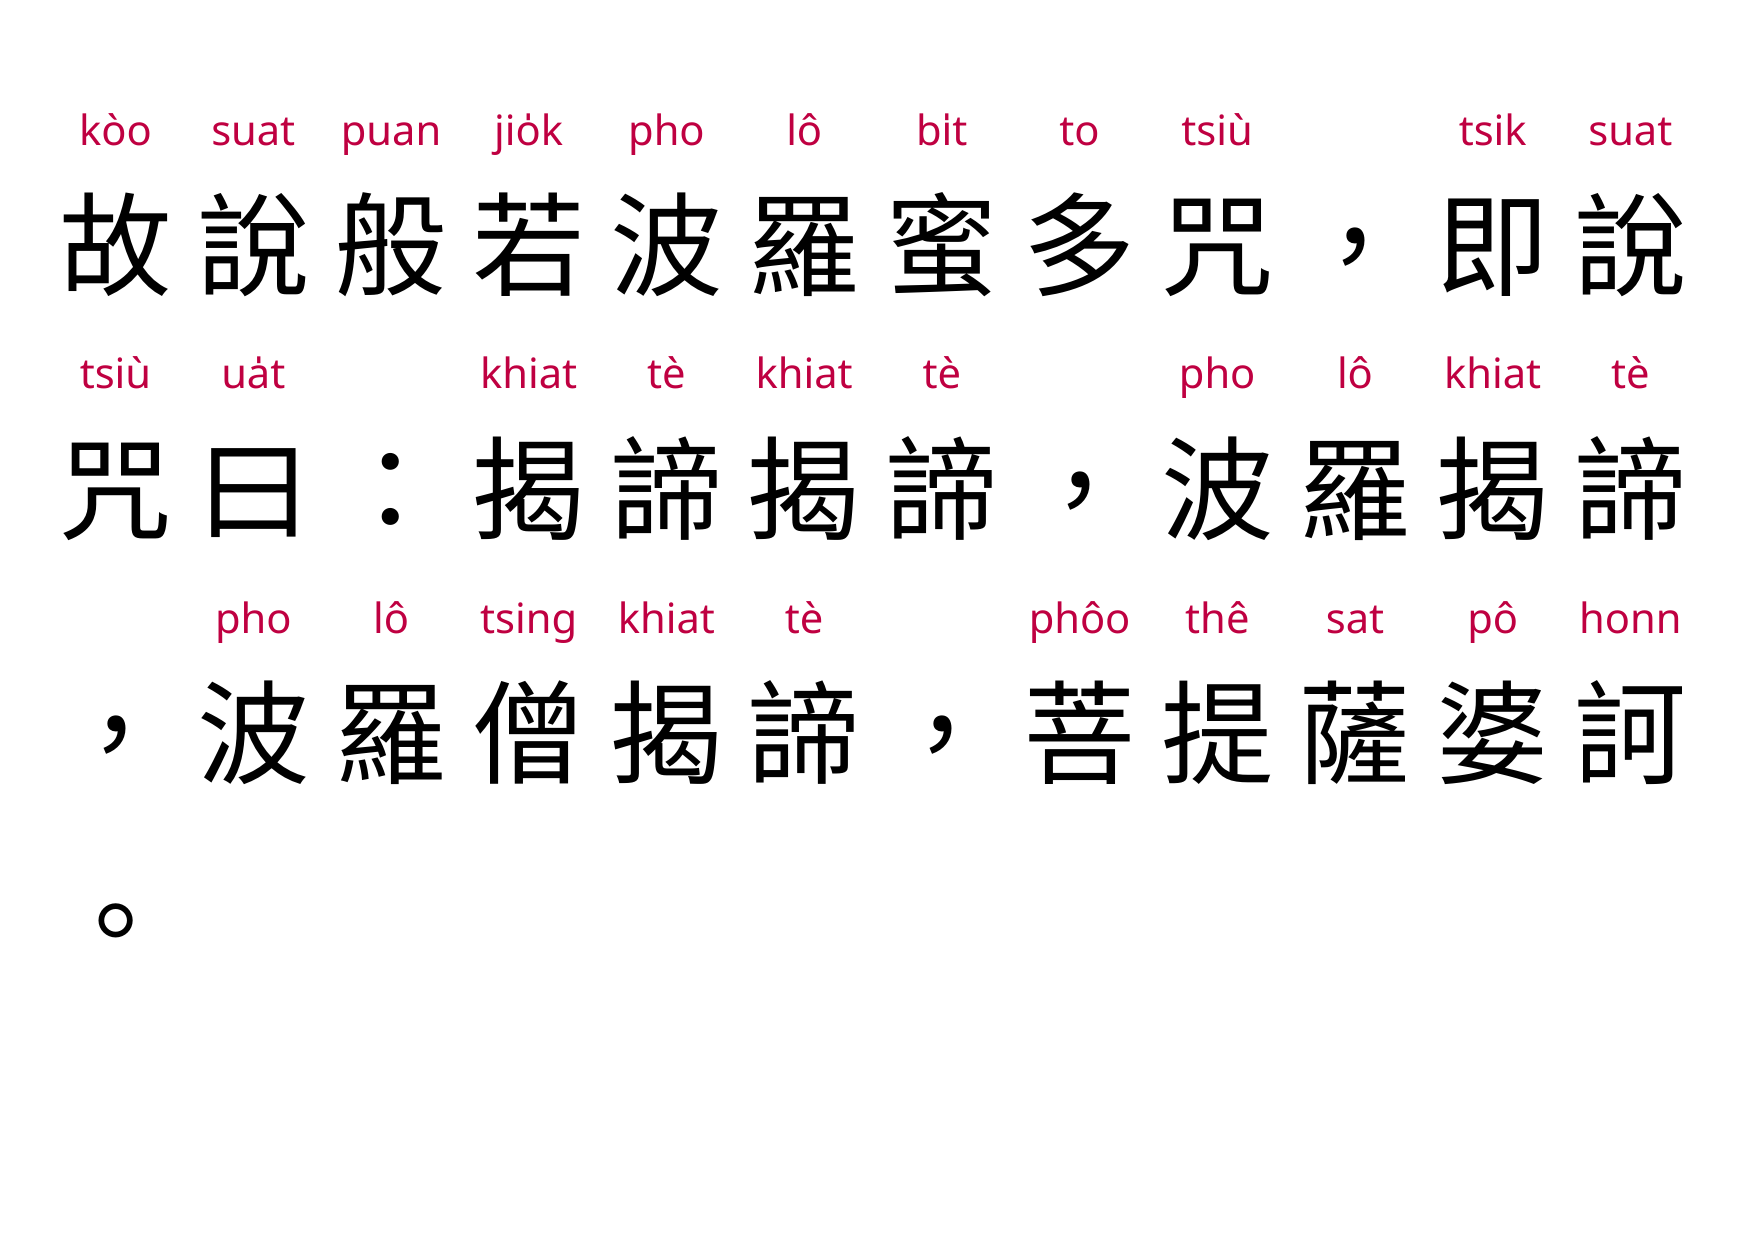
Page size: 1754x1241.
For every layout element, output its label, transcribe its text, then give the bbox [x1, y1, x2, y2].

text 故kòo 說suat 般puan 若jio̍k 波pho 羅lô 蜜bi̍t 多to 咒tsiù ， 即tsik 說suat 咒tsiù 曰ua̍t ： 揭khiat 諦tè 揭khiat 諦tè ， 波pho 羅lô 揭khiat 諦tè ， 波pho 羅lô 僧tsing 揭khiat 諦tè ， 菩phôo 提thê 薩sat 婆pô 訶honn 。 [59, 100, 1695, 995]
